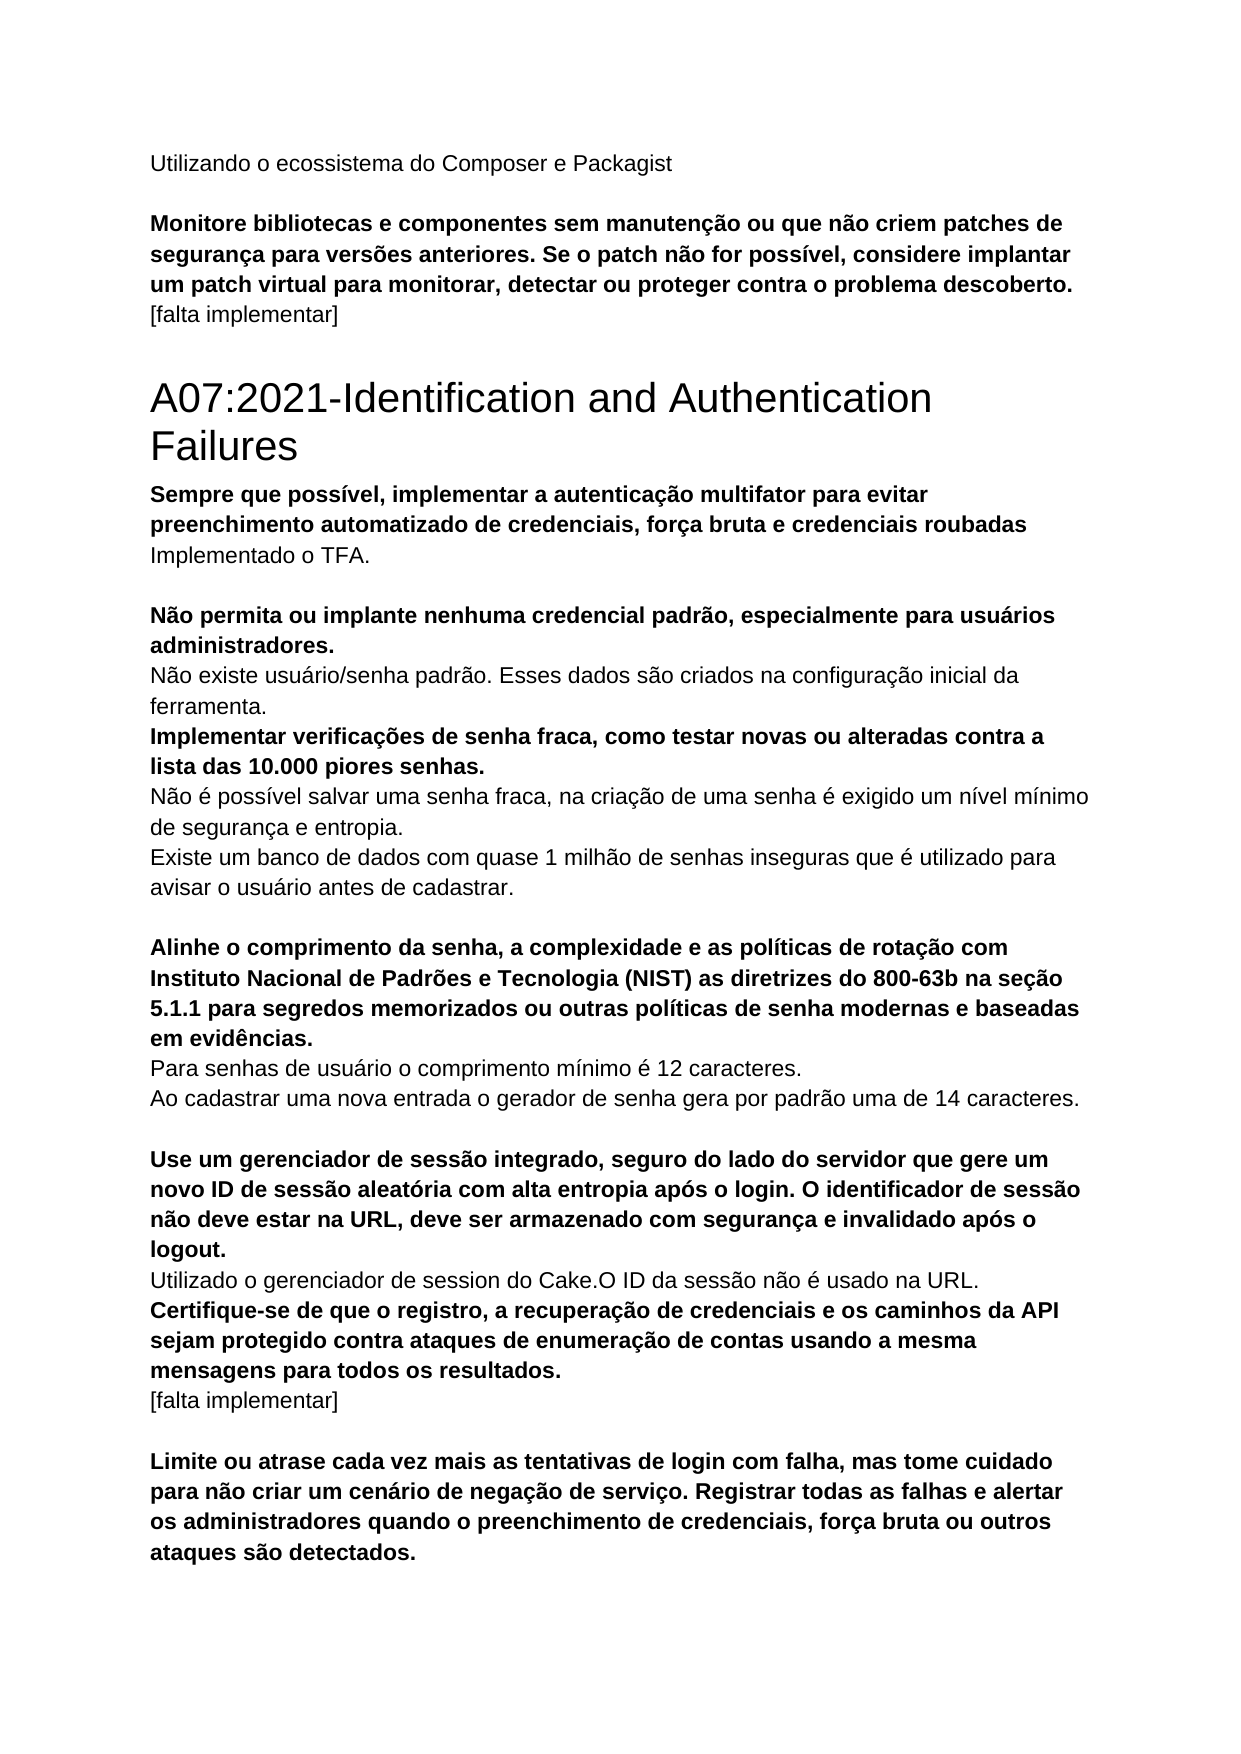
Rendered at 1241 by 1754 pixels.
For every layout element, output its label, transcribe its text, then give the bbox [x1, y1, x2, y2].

text Não existe usuário/senha padrão. Esses dados são criados na configuração inicial da ferramenta. [150, 662, 1090, 719]
text Utilizando o ecossistema do Composer e Packagist [150, 150, 1090, 176]
text Ao cadastrar uma nova entrada o gerador de senha gera por padrão uma de 14 caracteres. [150, 1085, 1090, 1112]
text Implementar verificações de senha fraca, como testar novas ou alteradas contra a lista das 10.000 piores senhas. [150, 723, 1090, 779]
text Sempre que possível, implementar a autenticação multifator para evitar preenchimento automatizado de credenciais, força bruta e credenciais roubadas [150, 481, 1090, 538]
text Limite ou atrase cada vez mais as tentativas de login com falha, mas tome cuidado para não criar um cenário de negação de serviço. Registrar todas as falhas e alertar os administradores quando o preenchimento de credenciais, força bruta ou outros ataques são detectados. [150, 1448, 1090, 1565]
text Implementado o TFA. [150, 542, 1090, 568]
text Não é possível salvar uma senha fraca, na criação de uma senha é exigido um nível mínimo de segurança e entropia. [150, 783, 1090, 840]
text Certifique-se de que o registro, a recuperação de credenciais e os caminhos da API sejam protegido contra ataques de enumeração de contas usando a mesma mensagens para todos os resultados. [150, 1297, 1090, 1384]
text [falta implementar] [150, 301, 1090, 327]
text Use um gerenciador de sessão integrado, seguro do lado do servidor que gere um novo ID de sessão aleatória com alta entropia após o login. O identificador de sessão não deve estar na URL, deve ser armazenado com segurança e invalidado após o logout. [150, 1146, 1090, 1263]
subtitle A07:2021-Identification and Authentication Failures [150, 373, 1090, 469]
text Existe um banco de dados com quase 1 milhão de senhas inseguras que é utilizado para avisar o usuário antes de cadastrar. [150, 844, 1090, 900]
text Utilizado o gerenciador de session do Cake.O ID da sessão não é usado na URL. [150, 1267, 1090, 1293]
text [falta implementar] [150, 1387, 1090, 1414]
text Alinhe o comprimento da senha, a complexidade e as políticas de rotação com Instituto Nacional de Padrões e Tecnologia (NIST) as diretrizes do 800-63b na seção 5.1.1 para segredos memorizados ou outras políticas de senha modernas e baseadas em evidências. [150, 934, 1090, 1051]
text Monitore bibliotecas e componentes sem manutenção ou que não criem patches de segurança para versões anteriores. Se o patch não for possível, considere implantar um patch virtual para monitorar, detectar ou proteger contra o problema descoberto. [150, 210, 1090, 297]
text Não permita ou implante nenhuma credencial padrão, especialmente para usuários administradores. [150, 602, 1090, 659]
text Para senhas de usuário o comprimento mínimo é 12 caracteres. [150, 1055, 1090, 1082]
